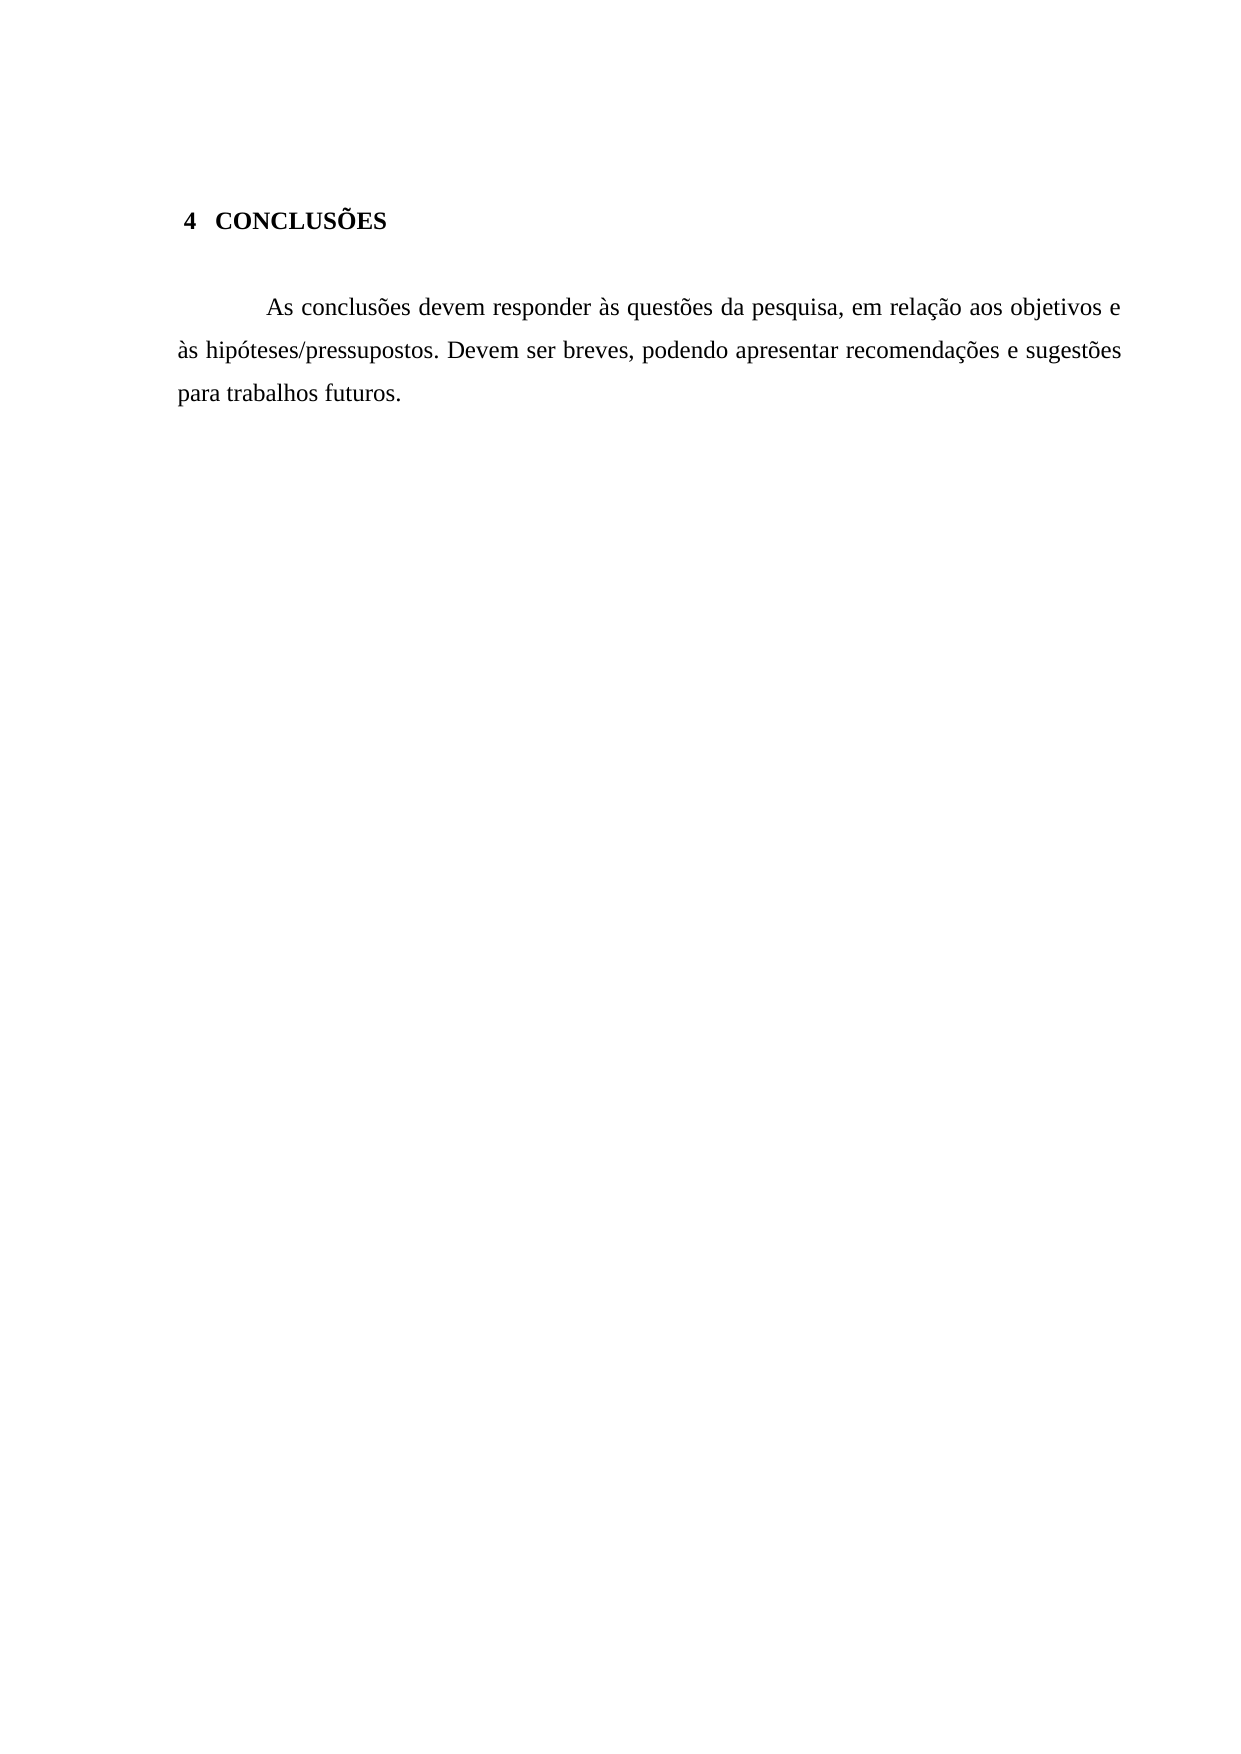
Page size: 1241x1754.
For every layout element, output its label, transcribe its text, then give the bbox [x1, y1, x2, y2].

list CONCLUSõES [177, 206, 1122, 235]
text As conclusões devem responder às questões da pesquisa, em relação aos objetivos e às hipóteses/pressupostos. Devem ser breves, podendo apresentar recomendações e sugestões para trabalhos futuros. [177, 292, 1122, 407]
